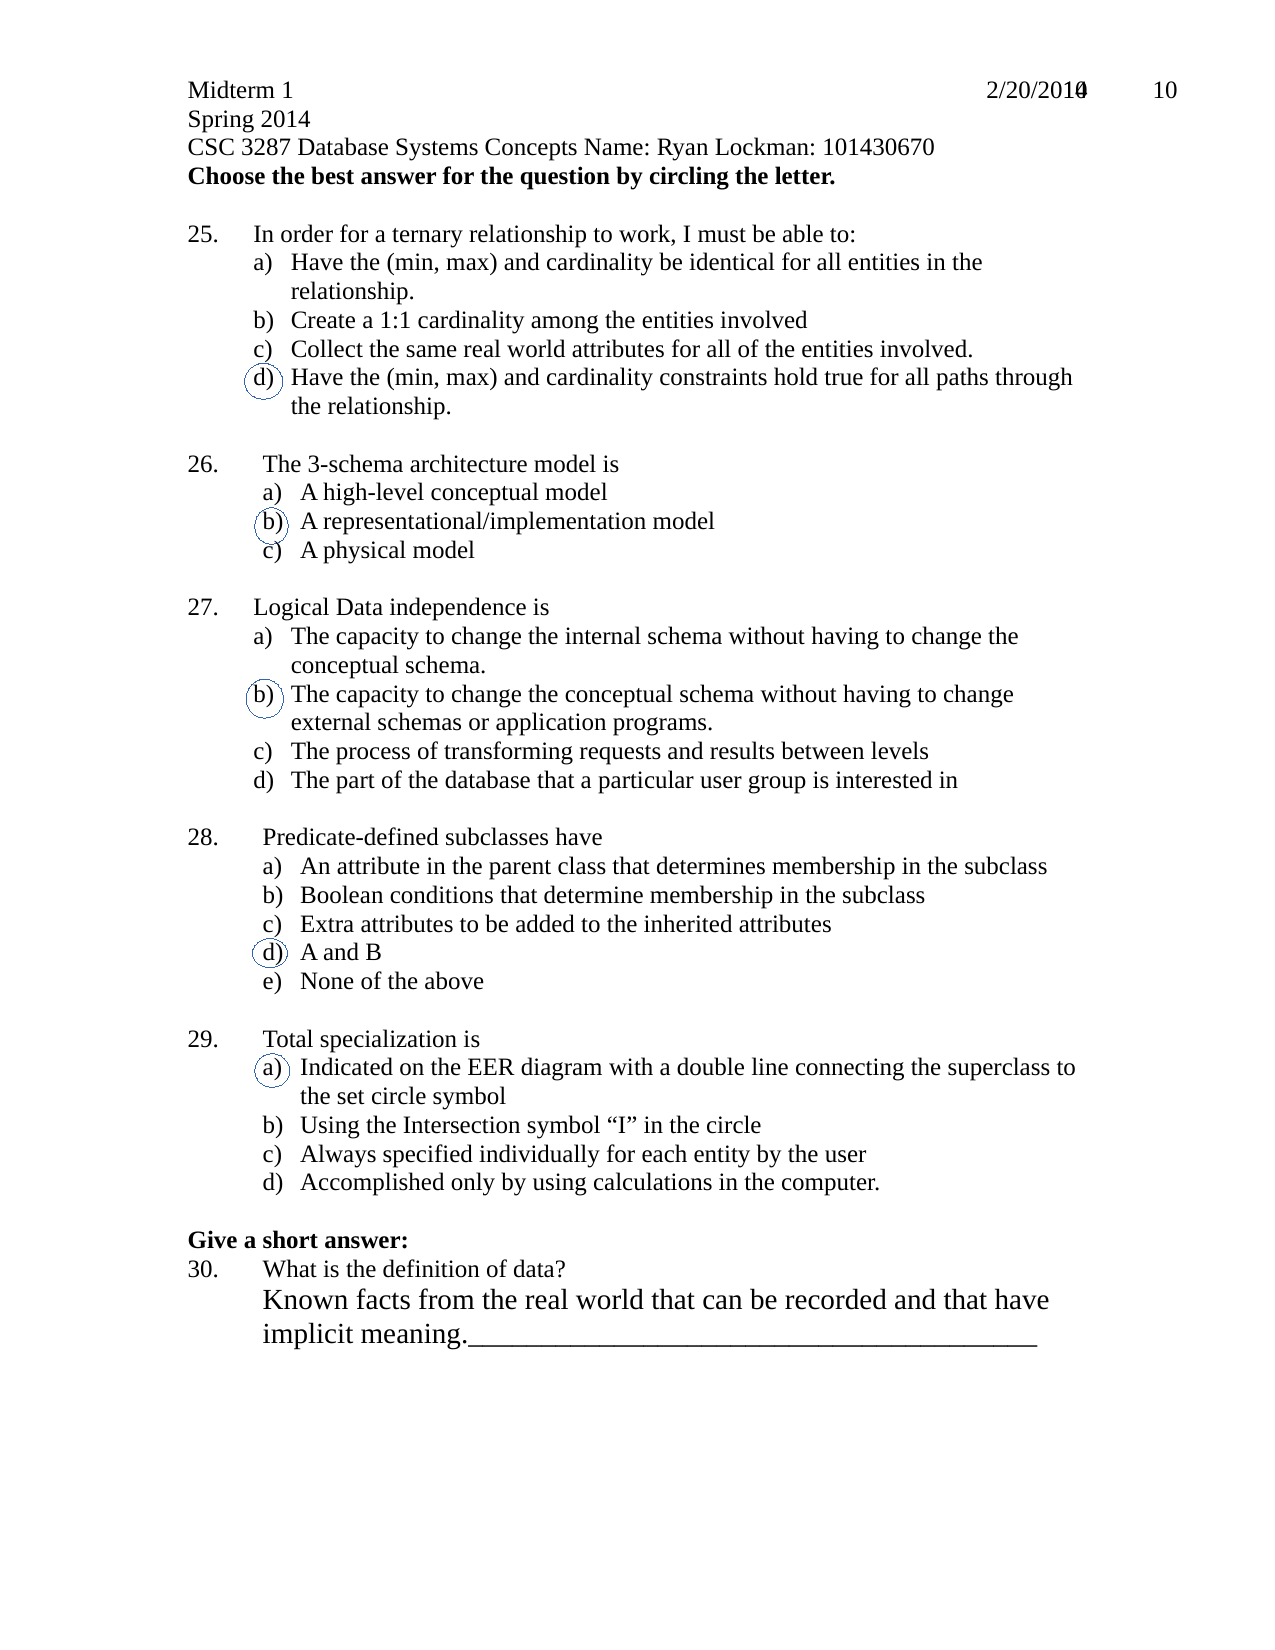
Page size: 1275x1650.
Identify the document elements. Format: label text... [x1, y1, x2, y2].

list Using the Intersection symbol “I” in the circle [262, 1110, 1087, 1139]
list An attribute in the parent class that determines membership in the subclass [262, 851, 1087, 880]
text 26. The 3-schema architecture model is [187, 449, 1087, 477]
text 30. What is the definition of data? [187, 1254, 1087, 1282]
list Accomplished only by using calculations in the computer. [262, 1167, 1087, 1225]
list Have the (min, max) and cardinality be identical for all entities in the relationship. [253, 247, 1087, 305]
list The part of the database that a particular user group is interested in [253, 765, 1087, 794]
list Have the (min, max) and cardinality constraints hold true for all paths through the relationship. [253, 362, 1087, 420]
text Choose the best answer for the question by circling the letter. [187, 161, 1087, 190]
text Known facts from the real world that can be recorded and that have implicit meaning._______________________________________ [262, 1282, 1087, 1349]
text 28. Predicate-defined subclasses have [187, 822, 1087, 851]
list A and B [262, 937, 1087, 966]
list Boolean conditions that determine membership in the subclass [262, 880, 1087, 909]
text 27. Logical Data independence is [187, 592, 1087, 621]
list The capacity to change the internal schema without having to change the conceptual schema. [253, 621, 1087, 679]
list Create a 1:1 cardinality among the entities involved [253, 305, 1087, 334]
list Always specified individually for each entity by the user [262, 1139, 1087, 1167]
text Give a short answer: [187, 1225, 1087, 1254]
list Extra attributes to be added to the inherited attributes [262, 909, 1087, 937]
text 25. In order for a ternary relationship to work, I must be able to: [187, 219, 1087, 247]
list A representational/implementation model [262, 506, 1087, 535]
list The capacity to change the conceptual schema without having to change external schemas or application programs. [253, 679, 1087, 736]
list Collect the same real world attributes for all of the entities involved. [253, 334, 1087, 362]
list A high-level conceptual model [262, 477, 1087, 506]
text 29. Total specialization is [187, 1024, 1087, 1052]
list None of the above [262, 966, 1087, 995]
list The process of transforming requests and results between levels [253, 736, 1087, 765]
list Indicated on the EER diagram with a double line connecting the superclass to the set circle symbol [262, 1052, 1087, 1110]
list A physical model [262, 535, 1087, 564]
